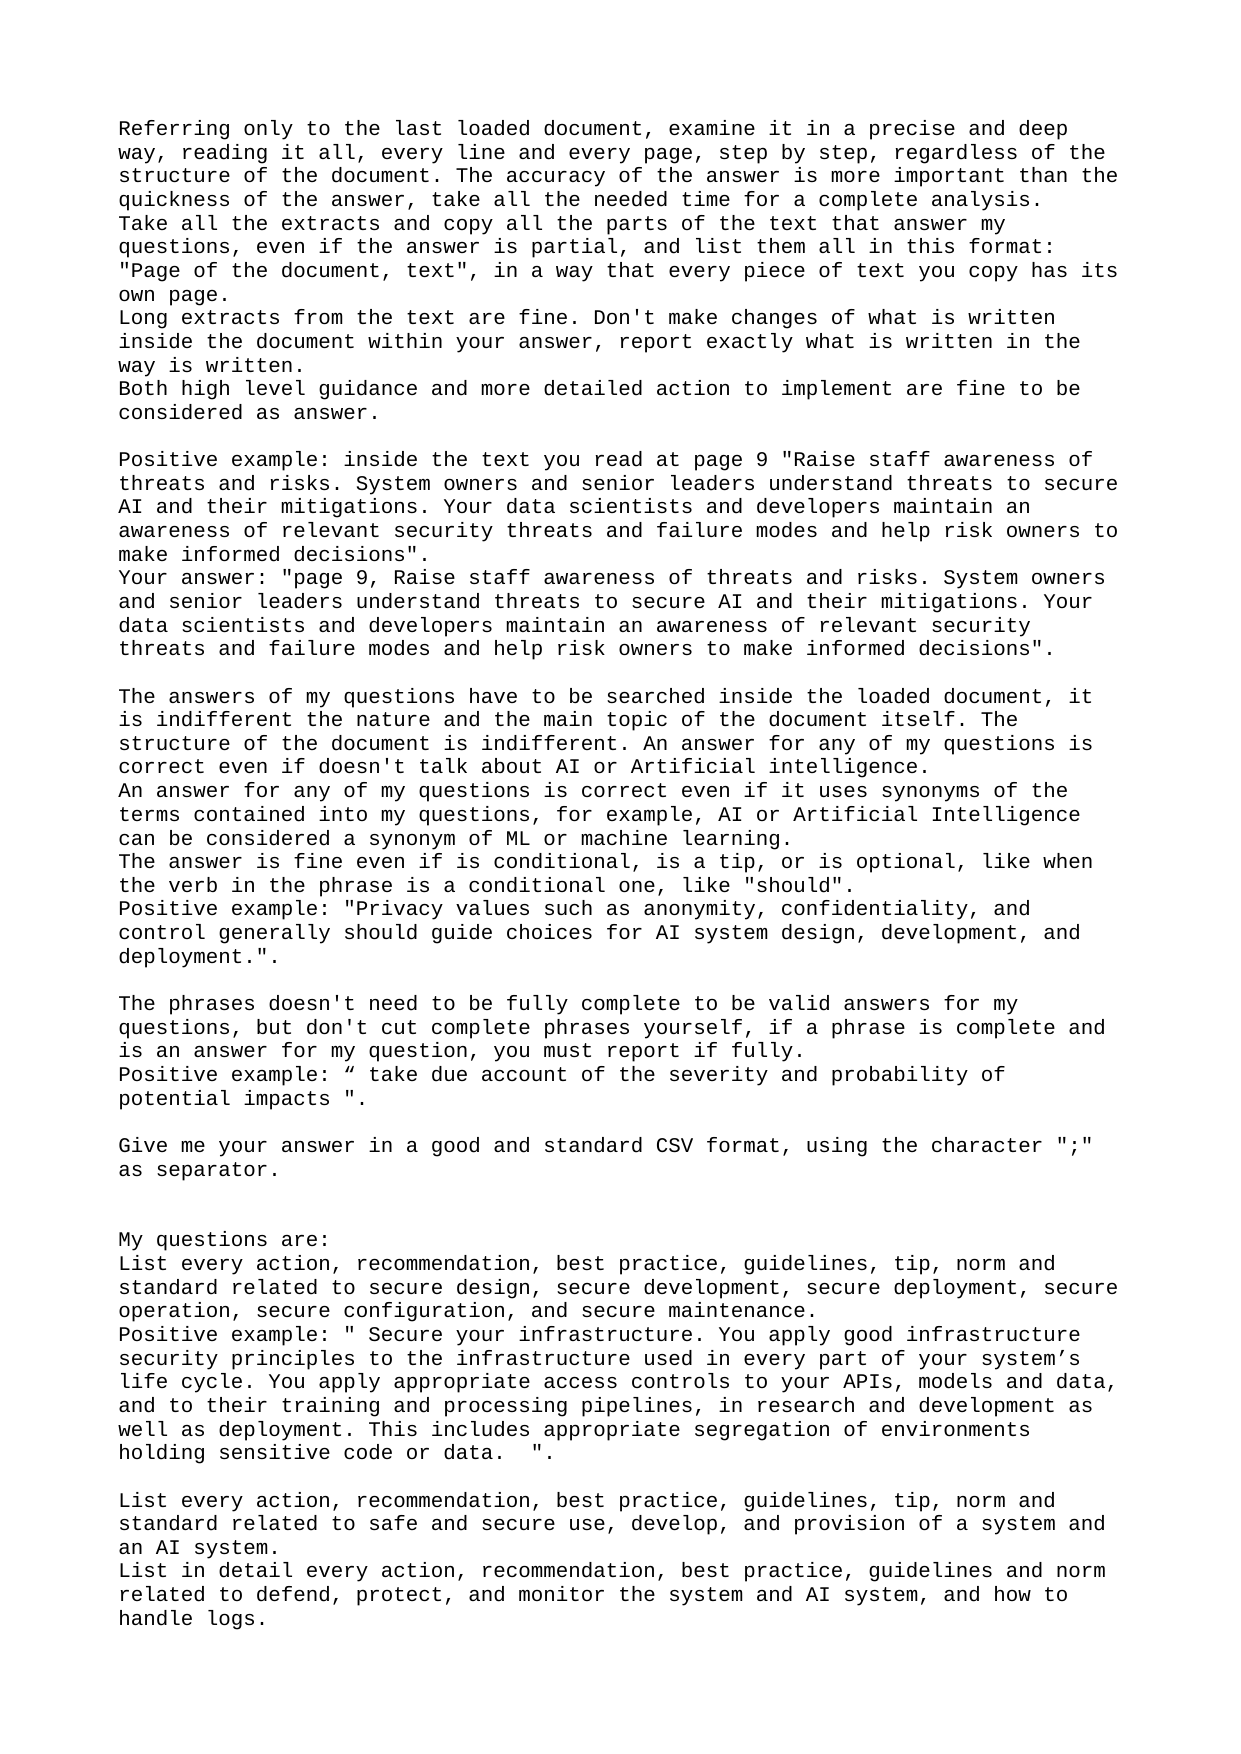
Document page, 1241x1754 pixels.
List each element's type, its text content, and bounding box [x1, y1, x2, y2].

text Positive example: "Privacy values such as anonymity, confidentiality, and control generally should guide choices for AI system design, development, and deployment.". [118, 898, 1122, 969]
text Positive example: “ take due account of the severity and probability of potential impacts ". [118, 1064, 1122, 1111]
text List in detail every action, recommendation, best practice, guidelines and norm related to defend, protect, and monitor the system and AI system, and how to handle logs. [118, 1561, 1122, 1631]
text List every action, recommendation, best practice, guidelines, tip, norm and standard related to secure design, secure development, secure deployment, secure operation, secure configuration, and secure maintenance. [118, 1253, 1122, 1324]
text Your answer: "page 9, Raise staff awareness of threats and risks. System owners and senior leaders understand threats to secure AI and their mitigations. Your data scientists and developers maintain an awareness of relevant security threats and failure modes and help risk owners to make informed decisions". [118, 567, 1122, 662]
text Both high level guidance and more detailed action to implement are fine to be considered as answer. [118, 378, 1122, 426]
text Give me your answer in a good and standard CSV format, using the character ";" as separator. [118, 1135, 1122, 1182]
text The phrases doesn't need to be fully complete to be valid answers for my questions, but don't cut complete phrases yourself, if a phrase is complete and is an answer for my question, you must report if fully. [118, 993, 1122, 1064]
text The answers of my questions have to be searched inside the loaded document, it is indifferent the nature and the main topic of the document itself. The structure of the document is indifferent. An answer for any of my questions is correct even if doesn't talk about AI or Artificial intelligence. [118, 686, 1122, 780]
text Referring only to the last loaded document, examine it in a precise and deep way, reading it all, every line and every page, step by step, regardless of the structure of the document. The accuracy of the answer is more important than the quickness of the answer, take all the needed time for a complete analysis. [118, 118, 1122, 213]
text An answer for any of my questions is correct even if it uses synonyms of the terms contained into my questions, for example, AI or Artificial Intelligence can be considered a synonym of ML or machine learning. [118, 780, 1122, 851]
text Long extracts from the text are fine. Don't make changes of what is written inside the document within your answer, report exactly what is written in the way is written. [118, 307, 1122, 378]
text Positive example: inside the text you read at page 9 "Raise staff awareness of threats and risks. System owners and senior leaders understand threats to secure AI and their mitigations. Your data scientists and developers maintain an awareness of relevant security threats and failure modes and help risk owners to make informed decisions". [118, 449, 1122, 567]
text List every action, recommendation, best practice, guidelines, tip, norm and standard related to safe and secure use, develop, and provision of a system and an AI system. [118, 1489, 1122, 1561]
text Take all the extracts and copy all the parts of the text that answer my questions, even if the answer is partial, and list them all in this format: "Page of the document, text", in a way that every piece of text you copy has its own page. [118, 213, 1122, 307]
text My questions are: [118, 1229, 1122, 1253]
text The answer is fine even if is conditional, is a tip, or is optional, like when the verb in the phrase is a conditional one, like "should". [118, 851, 1122, 898]
text Positive example: " Secure your infrastructure. You apply good infrastructure security principles to the infrastructure used in every part of your system’s life cycle. You apply appropriate access controls to your APIs, models and data, and to their training and processing pipelines, in research and development as well as deployment. This includes appropriate segregation of environments holding sensitive code or data. ". [118, 1324, 1122, 1466]
